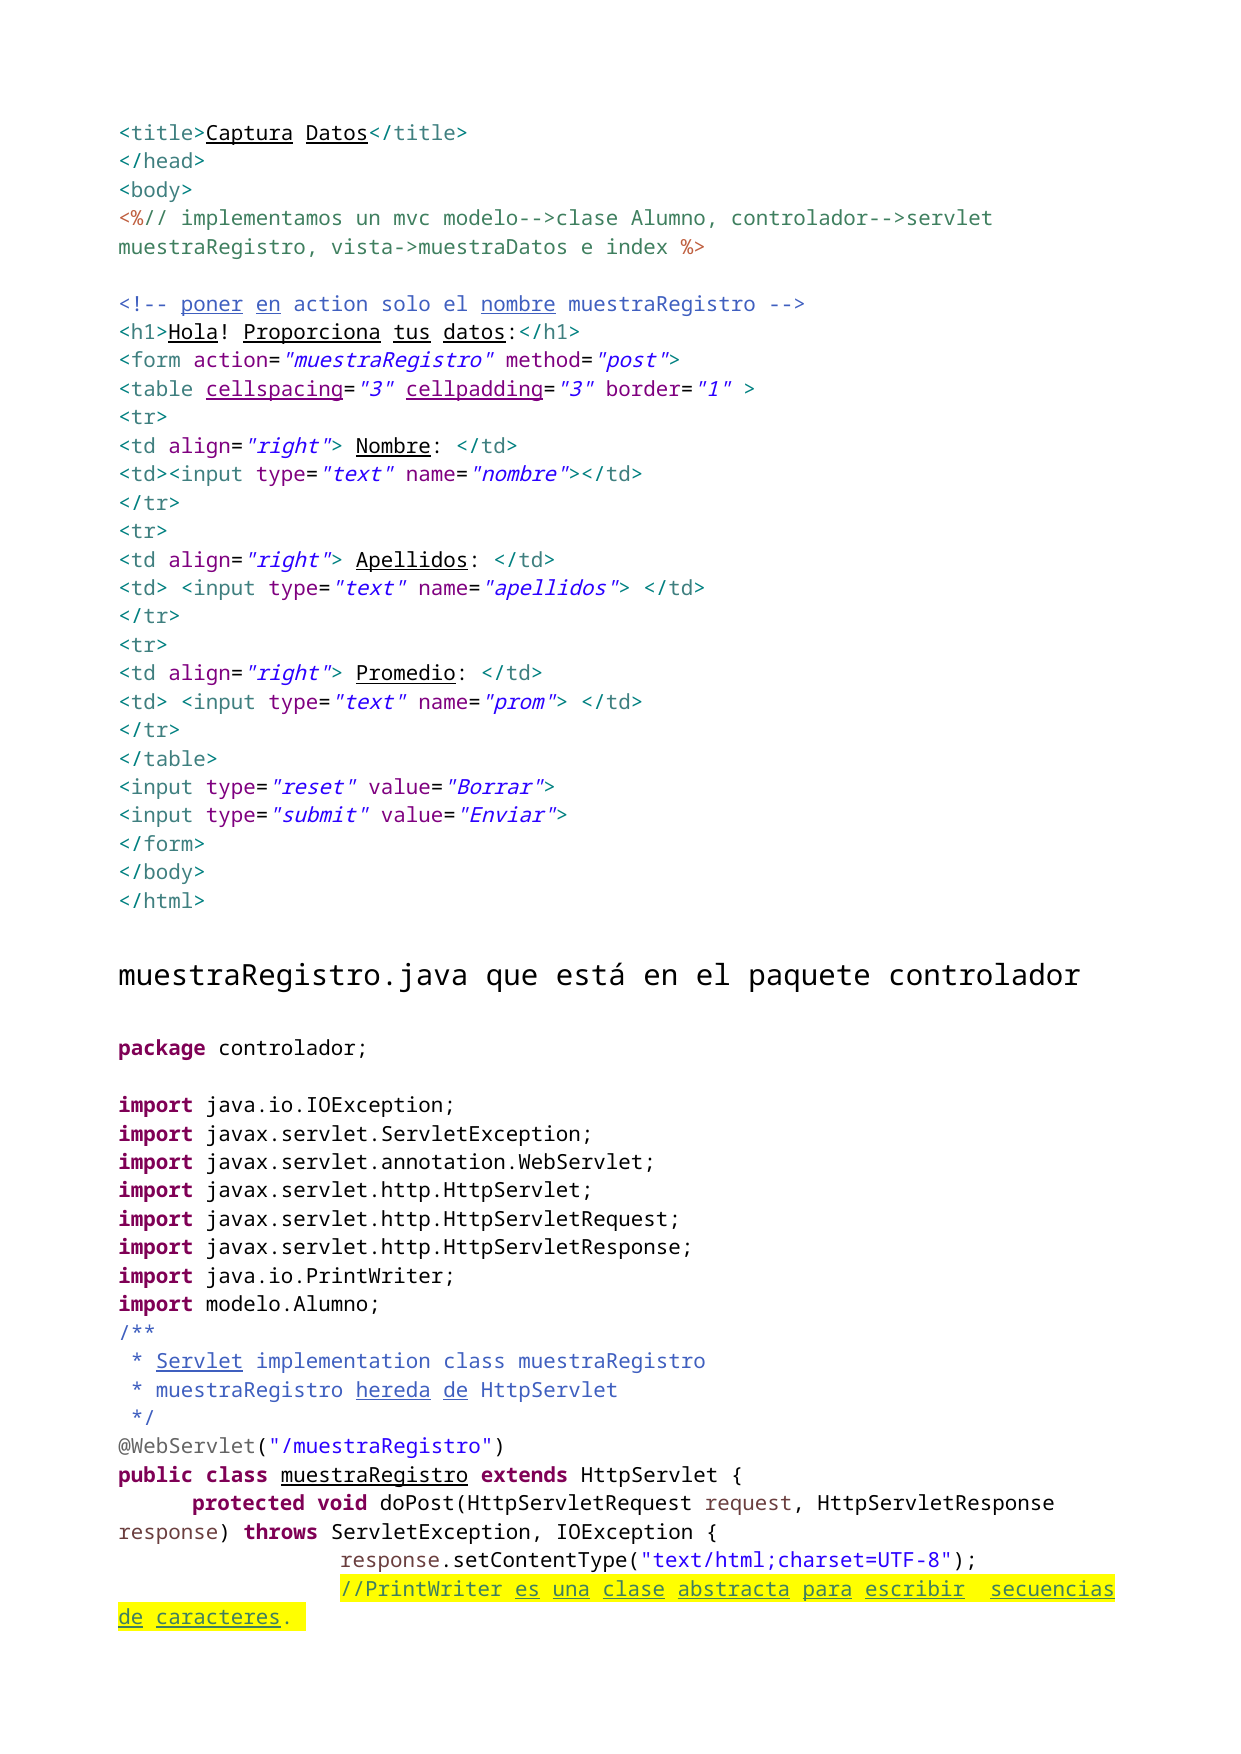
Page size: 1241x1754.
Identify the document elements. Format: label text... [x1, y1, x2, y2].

text <title>Captura Datos</title> [118, 118, 1122, 147]
text </table> [118, 744, 1122, 772]
text <input type="reset" value="Borrar"> [118, 772, 1122, 801]
text </tr> [118, 488, 1122, 516]
text * Servlet implementation class muestraRegistro [118, 1346, 1122, 1375]
text protected void doPost(HttpServletRequest request, HttpServletResponse response) throws ServletException, IOException { [118, 1488, 1122, 1545]
text </body> [118, 857, 1122, 886]
text <tr> [118, 402, 1122, 431]
text * muestraRegistro hereda de HttpServlet [118, 1375, 1122, 1403]
text <tr> [118, 630, 1122, 658]
text */ [118, 1403, 1122, 1432]
text /** [118, 1318, 1122, 1346]
text public class muestraRegistro extends HttpServlet { [118, 1460, 1122, 1488]
text <table cellspacing="3" cellpadding="3" border="1" > [118, 374, 1122, 402]
text import javax.servlet.http.HttpServletResponse; [118, 1232, 1122, 1261]
text </head> [118, 147, 1122, 175]
text <td align="right"> Nombre: </td> [118, 431, 1122, 459]
text </tr> [118, 715, 1122, 744]
text <input type="submit" value="Enviar"> [118, 801, 1122, 829]
text import modelo.Alumno; [118, 1289, 1122, 1318]
text import java.io.IOException; [118, 1090, 1122, 1119]
text <td><input type="text" name="nombre"></td> [118, 459, 1122, 488]
text <body> [118, 175, 1122, 203]
text import javax.servlet.http.HttpServlet; [118, 1176, 1122, 1204]
text <td align="right"> Promedio: </td> [118, 658, 1122, 687]
text </tr> [118, 602, 1122, 630]
text <tr> [118, 516, 1122, 545]
text package controlador; [118, 1033, 1122, 1062]
text </html> [118, 886, 1122, 914]
text import javax.servlet.ServletException; [118, 1119, 1122, 1147]
text muestraRegistro.java que está en el paquete controlador [118, 954, 1122, 994]
text <%// implementamos un mvc modelo-->clase Alumno, controlador-->servlet muestraRegistro, vista->muestraDatos e index %> [118, 203, 1122, 260]
text <td align="right"> Apellidos: </td> [118, 545, 1122, 573]
text <td> <input type="text" name="apellidos"> </td> [118, 573, 1122, 602]
text import javax.servlet.annotation.WebServlet; [118, 1147, 1122, 1176]
text <!-- poner en action solo el nombre muestraRegistro --> [118, 289, 1122, 317]
text @WebServlet("/muestraRegistro") [118, 1432, 1122, 1460]
text <td> <input type="text" name="prom"> </td> [118, 687, 1122, 715]
text </form> [118, 829, 1122, 857]
text import java.io.PrintWriter; [118, 1261, 1122, 1289]
text //PrintWriter es una clase abstracta para escribir secuencias de caracteres. [118, 1574, 1122, 1631]
text <h1>Hola! Proporciona tus datos:</h1> [118, 317, 1122, 346]
text import javax.servlet.http.HttpServletRequest; [118, 1204, 1122, 1232]
text response.setContentType("text/html;charset=UTF-8"); [118, 1545, 1122, 1574]
text <form action="muestraRegistro" method="post"> [118, 346, 1122, 374]
